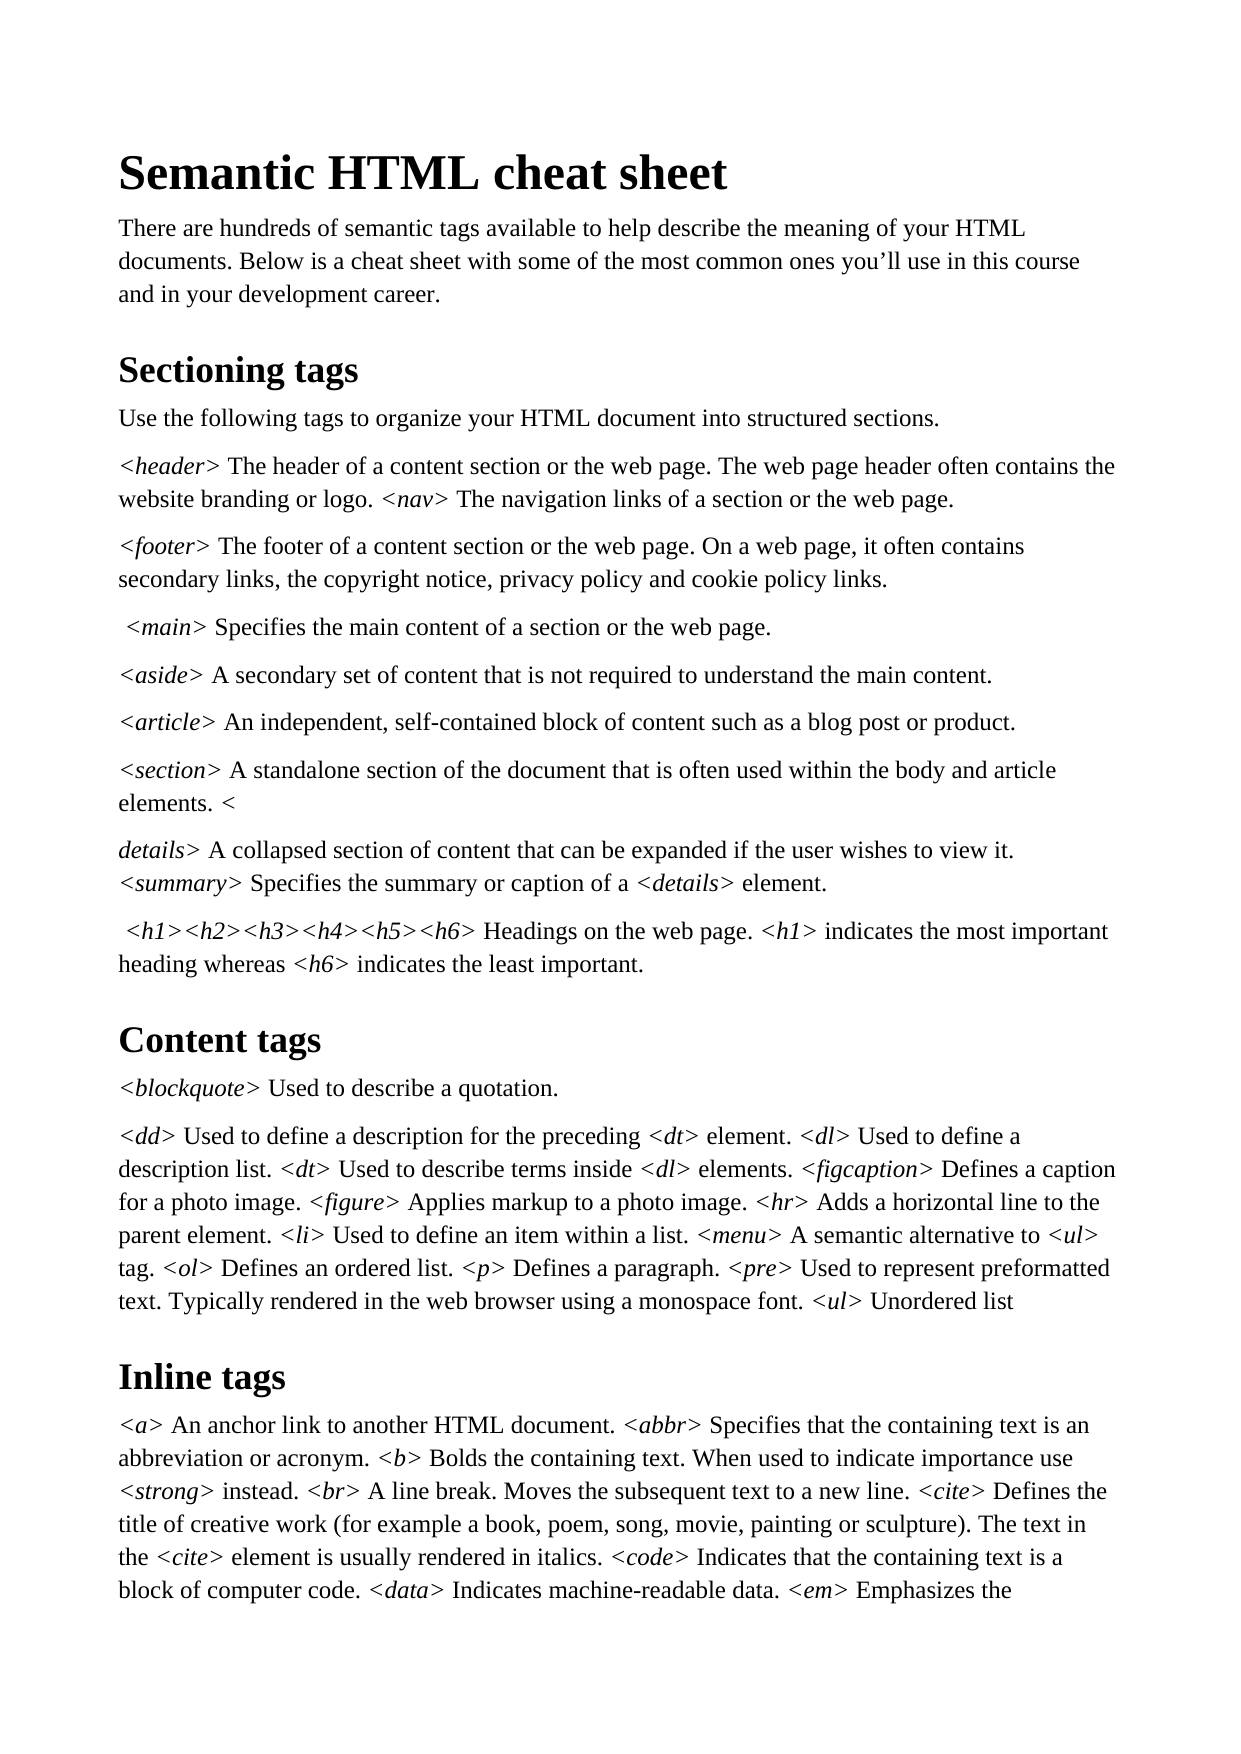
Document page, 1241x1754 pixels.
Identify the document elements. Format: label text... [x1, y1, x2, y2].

text <dd> Used to define a description for the preceding <dt> element. <dl> Used to define a description list. <dt> Used to describe terms inside <dl> elements. <figcaption> Defines a caption for a photo image. <figure> Applies markup to a photo image. <hr> Adds a horizontal line to the parent element. <li> Used to define an item within a list. <menu> A semantic alternative to <ul> tag. <ol> Defines an ordered list. <p> Defines a paragraph. <pre> Used to represent preformatted text. Typically rendered in the web browser using a monospace font. <ul> Unordered list [118, 1121, 1122, 1315]
text <article> An independent, self-contained block of content such as a blog post or product. [118, 707, 1122, 736]
text <header> The header of a content section or the web page. The web page header often contains the website branding or logo. <nav> The navigation links of a section or the web page. [118, 451, 1122, 513]
text Use the following tags to organize your HTML document into structured sections. [118, 403, 1122, 432]
text <blockquote> Used to describe a quotation. [118, 1073, 1122, 1102]
subtitle Semantic HTML cheat sheet [118, 143, 1122, 201]
text <h1><h2><h3><h4><h5><h6> Headings on the web page. <h1> indicates the most important heading whereas <h6> indicates the least important. [118, 916, 1122, 978]
subtitle Content tags [118, 1018, 1122, 1061]
subtitle Sectioning tags [118, 348, 1122, 391]
text <section> A standalone section of the document that is often used within the body and article elements. < [118, 755, 1122, 817]
text <aside> A secondary set of content that is not required to understand the main content. [118, 660, 1122, 688]
text <a> An anchor link to another HTML document. <abbr> Specifies that the containing text is an abbreviation or acronym. <b> Bolds the containing text. When used to indicate importance use <strong> instead. <br> A line break. Moves the subsequent text to a new line. <cite> Defines the title of creative work (for example a book, poem, song, movie, painting or sculpture). The text in the <cite> element is usually rendered in italics. <code> Indicates that the containing text is a block of computer code. <data> Indicates machine-readable data. <em> Emphasizes the [118, 1410, 1122, 1604]
text <footer> The footer of a content section or the web page. On a web page, it often contains secondary links, the copyright notice, privacy policy and cookie policy links. [118, 531, 1122, 593]
text <main> Specifies the main content of a section or the web page. [118, 612, 1122, 641]
text There are hundreds of semantic tags available to help describe the meaning of your HTML documents. Below is a cheat sheet with some of the most common ones you’ll use in this course and in your development career. [118, 213, 1122, 308]
text details> A collapsed section of content that can be expanded if the user wishes to view it. <summary> Specifies the summary or caption of a <details> element. [118, 836, 1122, 897]
subtitle Inline tags [118, 1354, 1122, 1397]
